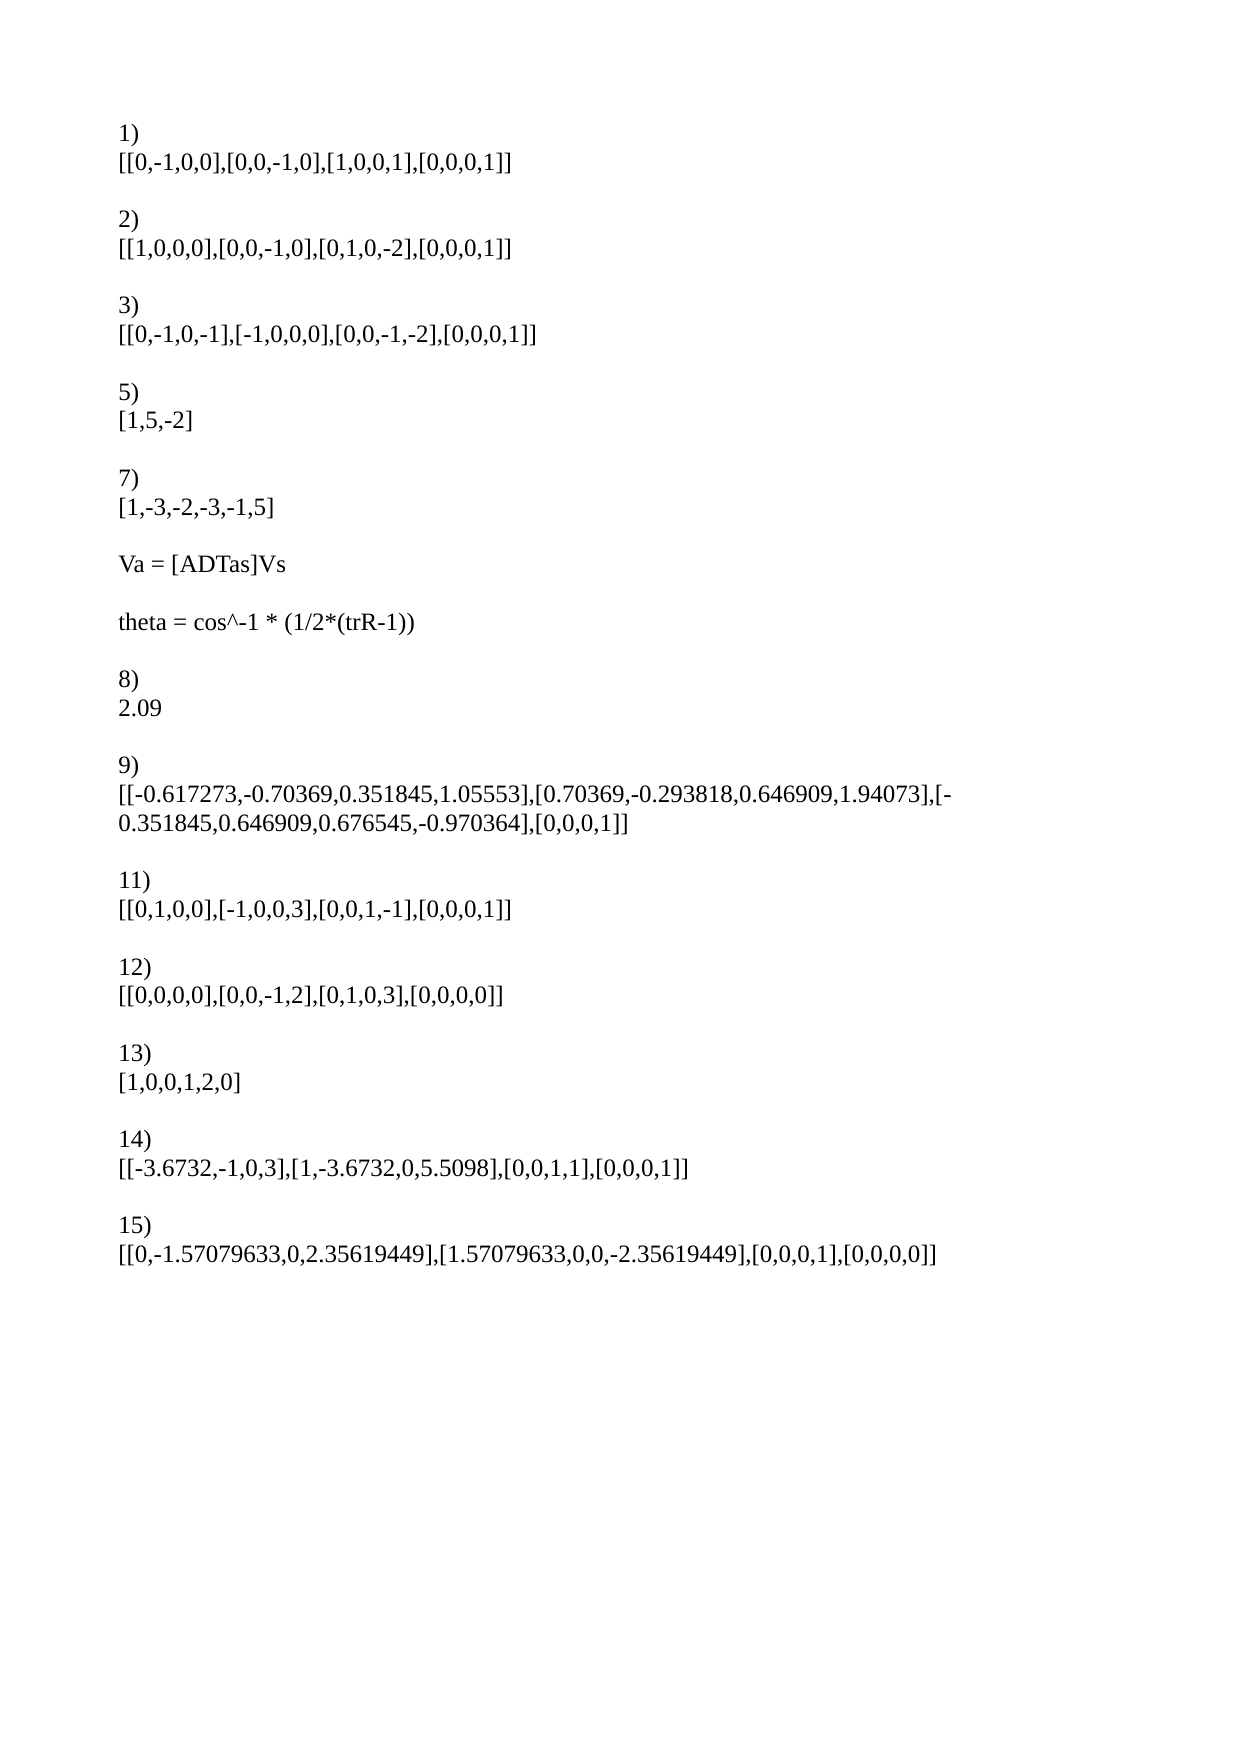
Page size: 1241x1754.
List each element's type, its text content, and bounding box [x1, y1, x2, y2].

text [[0,1,0,0],[-1,0,0,3],[0,0,1,-1],[0,0,0,1]] [118, 894, 1122, 923]
text 2.09 [118, 693, 1122, 722]
text [[0,-1.57079633,0,2.35619449],[1.57079633,0,0,-2.35619449],[0,0,0,1],[0,0,0,0]] [118, 1239, 1122, 1268]
text [[0,-1,0,-1],[-1,0,0,0],[0,0,-1,-2],[0,0,0,1]] [118, 319, 1122, 348]
text [1,5,-2] [118, 406, 1122, 434]
text theta = cos^-1 * (1/2*(trR-1)) [118, 607, 1122, 636]
text [[0,0,0,0],[0,0,-1,2],[0,1,0,3],[0,0,0,0]] [118, 981, 1122, 1009]
text 11) [118, 866, 1122, 894]
text 3) [118, 291, 1122, 319]
text Va = [ADTas]Vs [118, 549, 1122, 578]
text 14) [118, 1124, 1122, 1153]
text [[0,-1,0,0],[0,0,-1,0],[1,0,0,1],[0,0,0,1]] [118, 147, 1122, 176]
text 9) [118, 751, 1122, 779]
text 15) [118, 1211, 1122, 1239]
text [[1,0,0,0],[0,0,-1,0],[0,1,0,-2],[0,0,0,1]] [118, 233, 1122, 262]
text 5) [118, 377, 1122, 406]
text [1,0,0,1,2,0] [118, 1067, 1122, 1096]
text 1) [118, 118, 1122, 147]
text 13) [118, 1038, 1122, 1067]
text 12) [118, 952, 1122, 981]
text [[-3.6732,-1,0,3],[1,-3.6732,0,5.5098],[0,0,1,1],[0,0,0,1]] [118, 1153, 1122, 1182]
text 2) [118, 204, 1122, 233]
text 7) [118, 463, 1122, 492]
text 8) [118, 664, 1122, 693]
text [[-0.617273,-0.70369,0.351845,1.05553],[0.70369,-0.293818,0.646909,1.94073],[-0.351845,0.646909,0.676545,-0.970364],[0,0,0,1]] [118, 779, 1122, 837]
text [1,-3,-2,-3,-1,5] [118, 492, 1122, 521]
